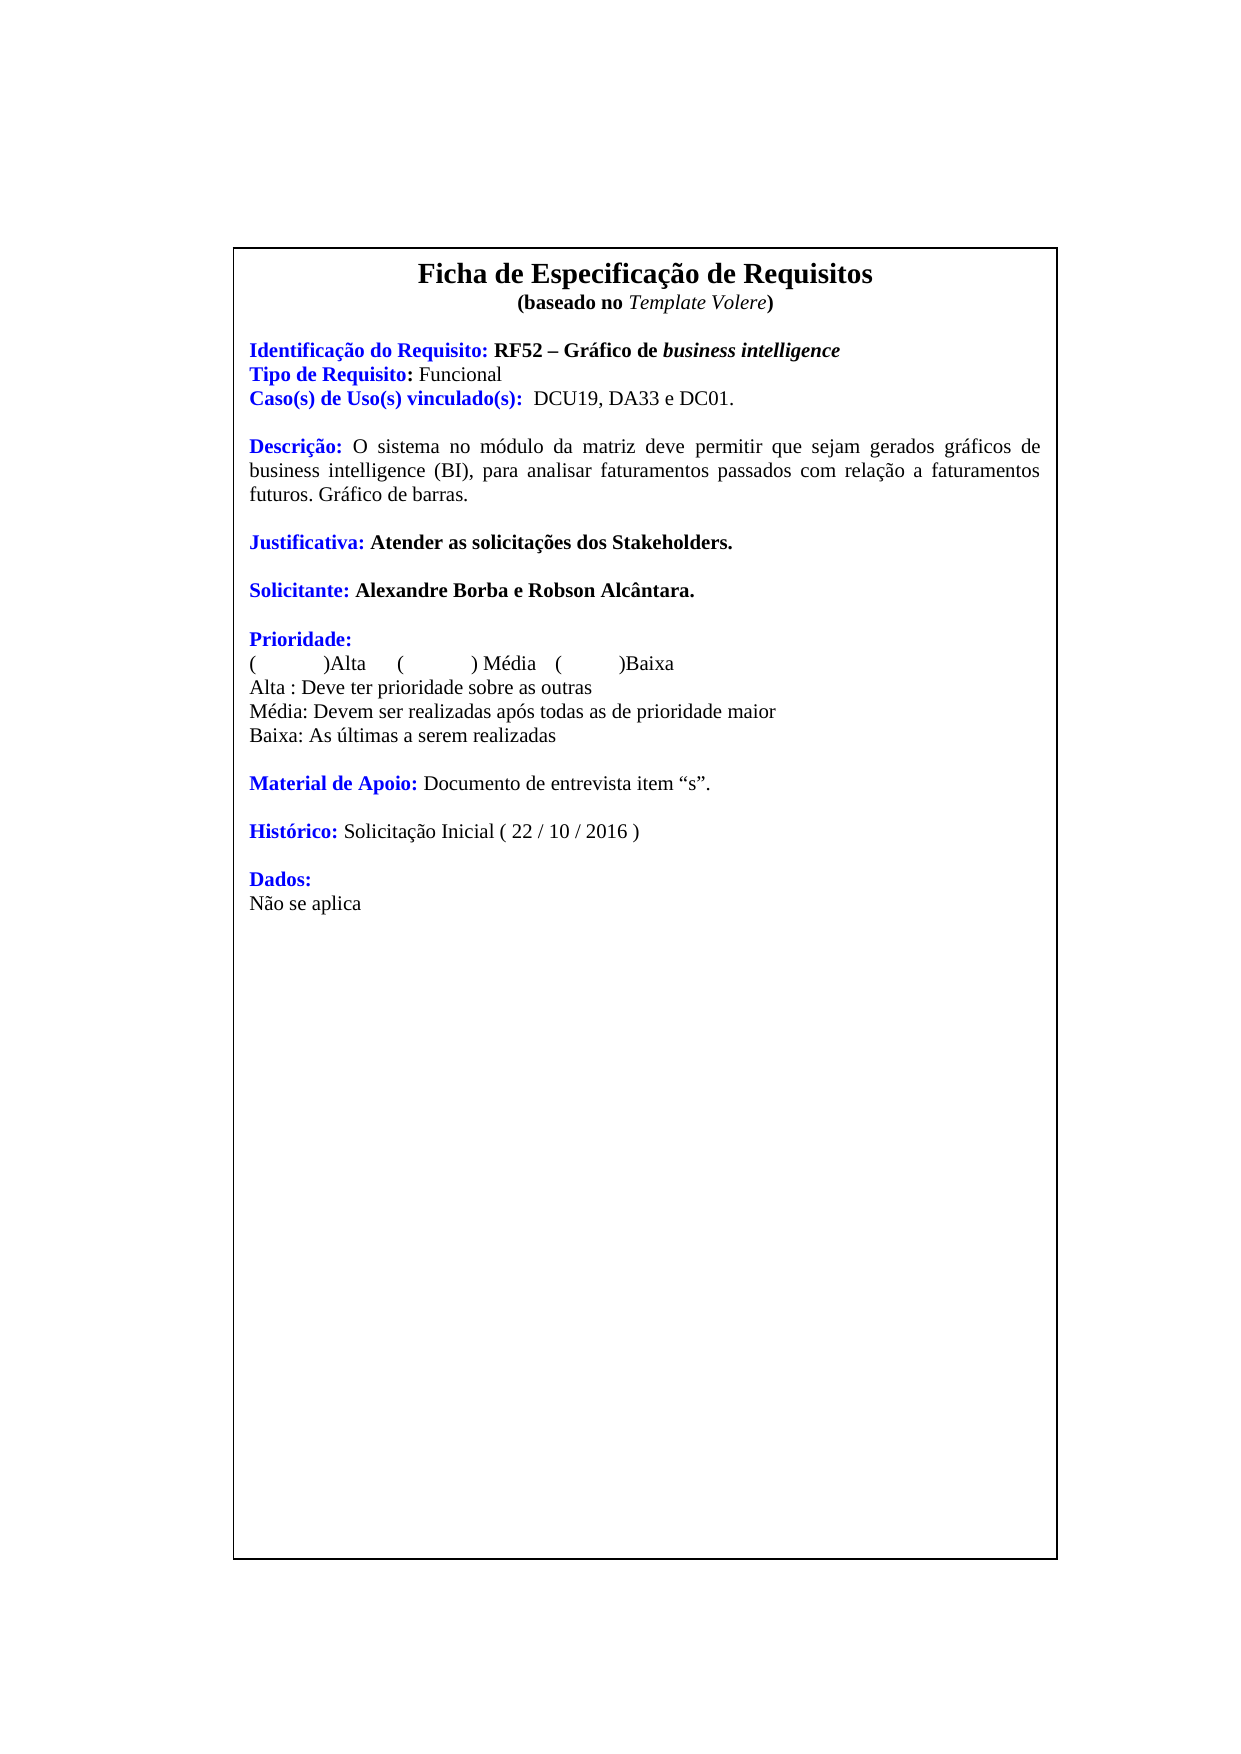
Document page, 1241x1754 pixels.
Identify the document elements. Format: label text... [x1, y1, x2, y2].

text Histórico: Solicitação Inicial ( 22 / 10 / 2016 ) [249, 819, 1041, 843]
text Descrição: O sistema no módulo da matriz deve permitir que sejam gerados gráficos de business intelligence (BI), para analisar faturamentos passados com relação a faturamentos futuros. Gráfico de barras. [249, 434, 1041, 506]
text Média: Devem ser realizadas após todas as de prioridade maior [249, 699, 1041, 723]
text (baseado no Template Volere) [249, 289, 1041, 314]
text Justificativa: Atender as solicitações dos Stakeholders. [249, 530, 1041, 554]
text Alta : Deve ter prioridade sobre as outras [249, 674, 1041, 699]
text Prioridade: [249, 626, 1041, 651]
text Não se aplica [249, 891, 1041, 915]
text Ficha de Especificação de Requisitos [249, 256, 1041, 289]
text Material de Apoio: Documento de entrevista item “s”. [249, 771, 1041, 795]
text Caso(s) de Uso(s) vinculado(s): DCU19, DA33 e DC01. [249, 386, 1041, 410]
text Dados: [249, 867, 1041, 891]
text Solicitante: Alexandre Borba e Robson Alcântara. [249, 578, 1041, 602]
text Tipo de Requisito: Funcional [249, 362, 1041, 386]
text Baixa: As últimas a serem realizadas [249, 723, 1041, 747]
text Identificação do Requisito: RF52 – Gráfico de business intelligence [249, 338, 1041, 362]
text ( )Alta ( ) Média ( )Baixa [249, 651, 1041, 674]
